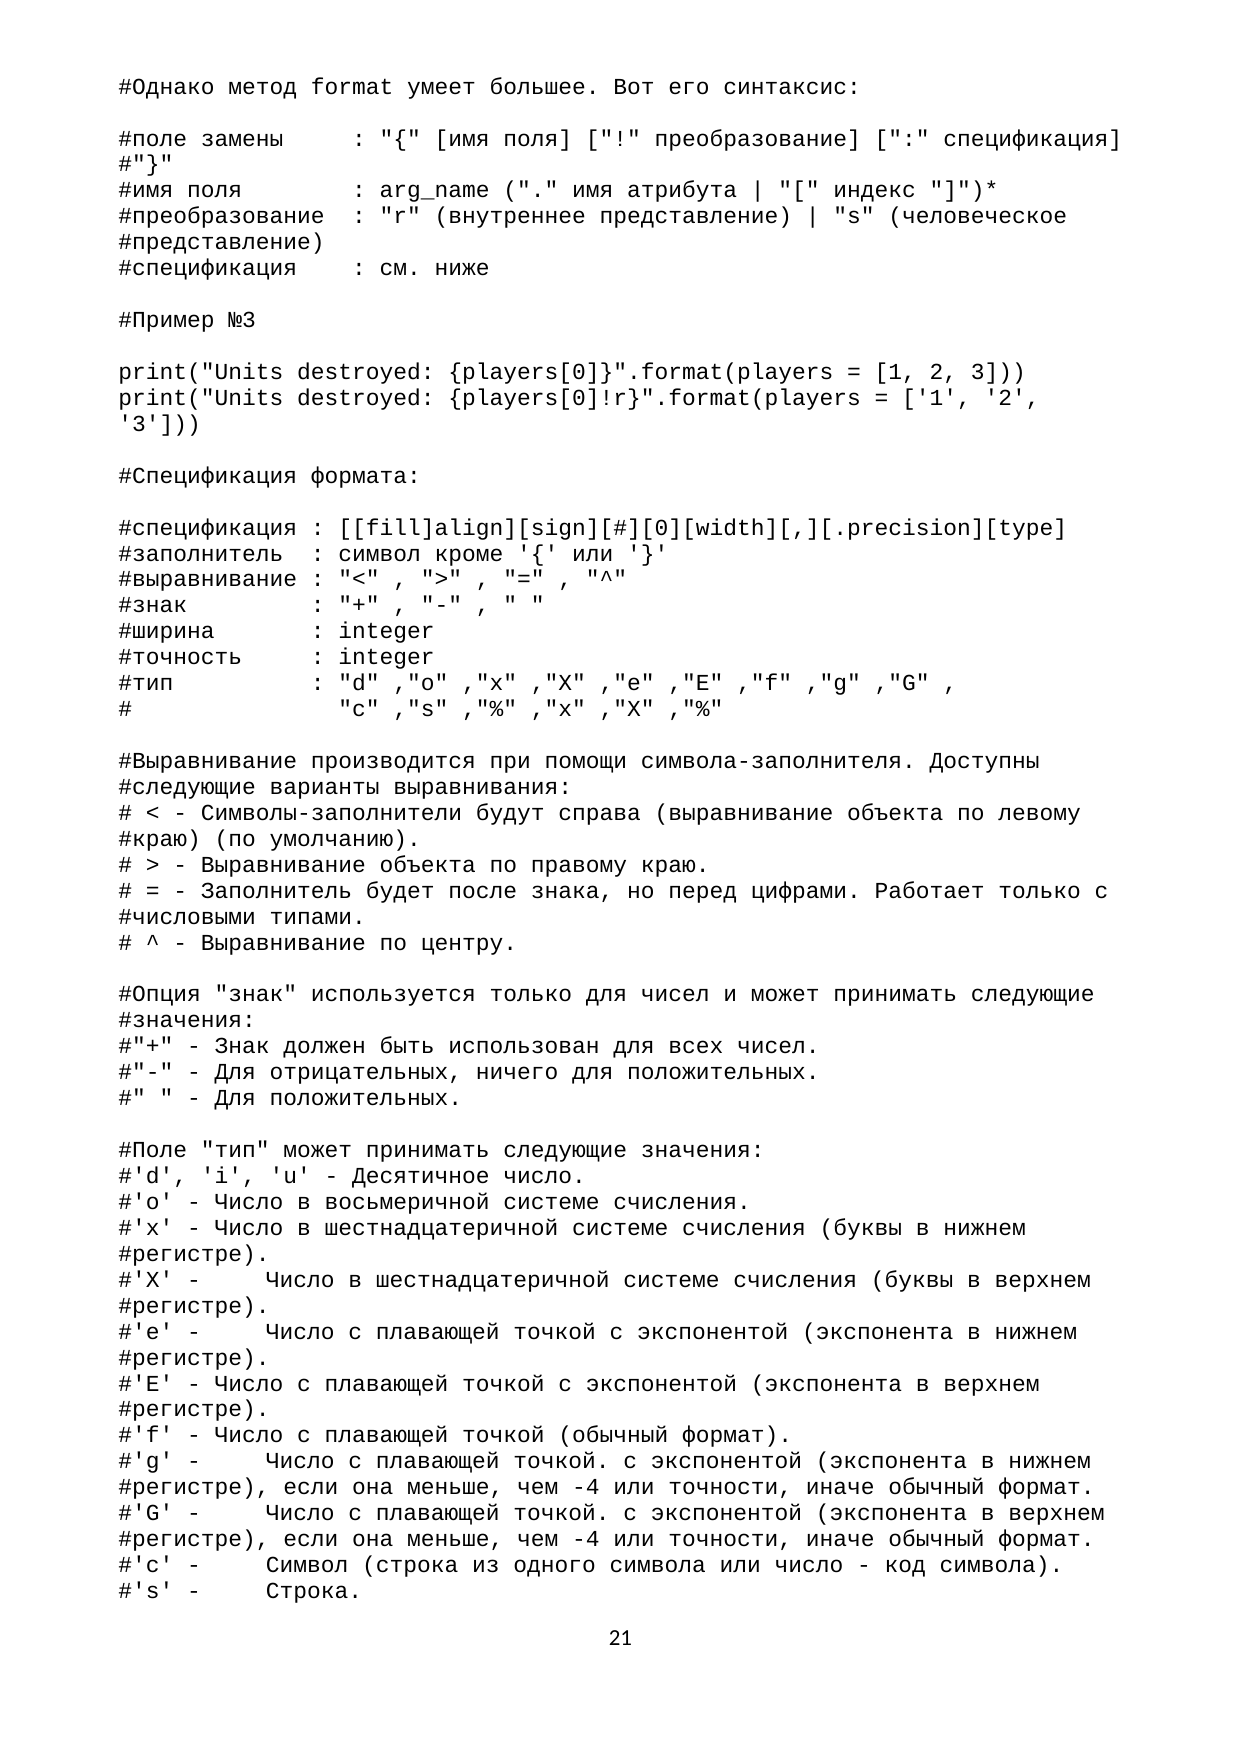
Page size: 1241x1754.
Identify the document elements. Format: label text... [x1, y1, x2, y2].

text #Однако метод format умеет большее. Вот его синтаксис: [118, 75, 1122, 101]
text print("Units destroyed: {players[0]}".format(players = [1, 2, 3])) [118, 360, 1122, 386]
text #преобразование : "r" (внутреннее представление) | "s" (человеческое #представление) [118, 205, 1122, 257]
text # ^ - Выравнивание по центру. [118, 931, 1122, 957]
text #Пример №3 [118, 308, 1122, 334]
text #знак : "+" , "-" , " " [118, 594, 1122, 620]
text #спецификация : см. ниже [118, 257, 1122, 282]
text #'c' - Символ (строка из одного символа или число - код символа). [118, 1553, 1122, 1579]
text # > - Выравнивание объекта по правому краю. [118, 853, 1122, 879]
text #"-" - Для отрицательных, ничего для положительных. [118, 1061, 1122, 1087]
text #'e' - Число с плавающей точкой с экспонентой (экспонента в нижнем #регистре). [118, 1320, 1122, 1372]
text #'s' - Строка. [118, 1579, 1122, 1605]
text print("Units destroyed: {players[0]!r}".format(players = ['1', '2', '3'])) [118, 386, 1122, 438]
text #"+" - Знак должен быть использован для всех чисел. [118, 1035, 1122, 1061]
text #тип : "d" ,"o" ,"x" ,"X" ,"e" ,"E" ,"f" ,"g" ,"G" , [118, 672, 1122, 697]
text #имя поля : arg_name ("." имя атрибута | "[" индекс "]")* [118, 179, 1122, 205]
text #'x' - Число в шестнадцатеричной системе счисления (буквы в нижнем #регистре). [118, 1216, 1122, 1268]
text #'G' - Число с плавающей точкой. с экспонентой (экспонента в верхнем #регистре), если она меньше, чем -4 или точности, иначе обычный формат. [118, 1502, 1122, 1553]
text #'f' - Число с плавающей точкой (обычный формат). [118, 1424, 1122, 1450]
text #поле замены : "{" [имя поля] ["!" преобразование] [":" спецификация] #"}" [118, 127, 1122, 179]
text #спецификация : [[fill]align][sign][#][0][width][,][.precision][type] [118, 516, 1122, 542]
text #'E' - Число с плавающей точкой с экспонентой (экспонента в верхнем #регистре). [118, 1372, 1122, 1424]
text #'g' - Число с плавающей точкой. с экспонентой (экспонента в нижнем #регистре), если она меньше, чем -4 или точности, иначе обычный формат. [118, 1450, 1122, 1502]
text #заполнитель : символ кроме '{' или '}' [118, 542, 1122, 568]
text #Опция "знак" используется только для чисел и может принимать следующие #значения: [118, 983, 1122, 1035]
text #Cпецификация формата: [118, 464, 1122, 490]
text # = - Заполнитель будет после знака, но перед цифрами. Работает только с #числовыми типами. [118, 879, 1122, 931]
text #" " - Для положительных. [118, 1087, 1122, 1112]
text #ширина : integer [118, 620, 1122, 646]
text #выравнивание : "<" , ">" , "=" , "^" [118, 568, 1122, 594]
text #'d', 'i', 'u' - Десятичное число. [118, 1164, 1122, 1190]
text #'o' - Число в восьмеричной системе счисления. [118, 1190, 1122, 1216]
text #Поле "тип" может принимать следующие значения: [118, 1138, 1122, 1164]
text #Выравнивание производится при помощи символа-заполнителя. Доступны #следующие варианты выравнивания: [118, 749, 1122, 801]
text # < - Символы-заполнители будут справа (выравнивание объекта по левому #краю) (по умолчанию). [118, 801, 1122, 853]
text # "c" ,"s" ,"%" ,"x" ,"X" ,"%" [118, 697, 1122, 723]
text #'X' - Число в шестнадцатеричной системе счисления (буквы в верхнем #регистре). [118, 1268, 1122, 1320]
text #точность : integer [118, 646, 1122, 672]
